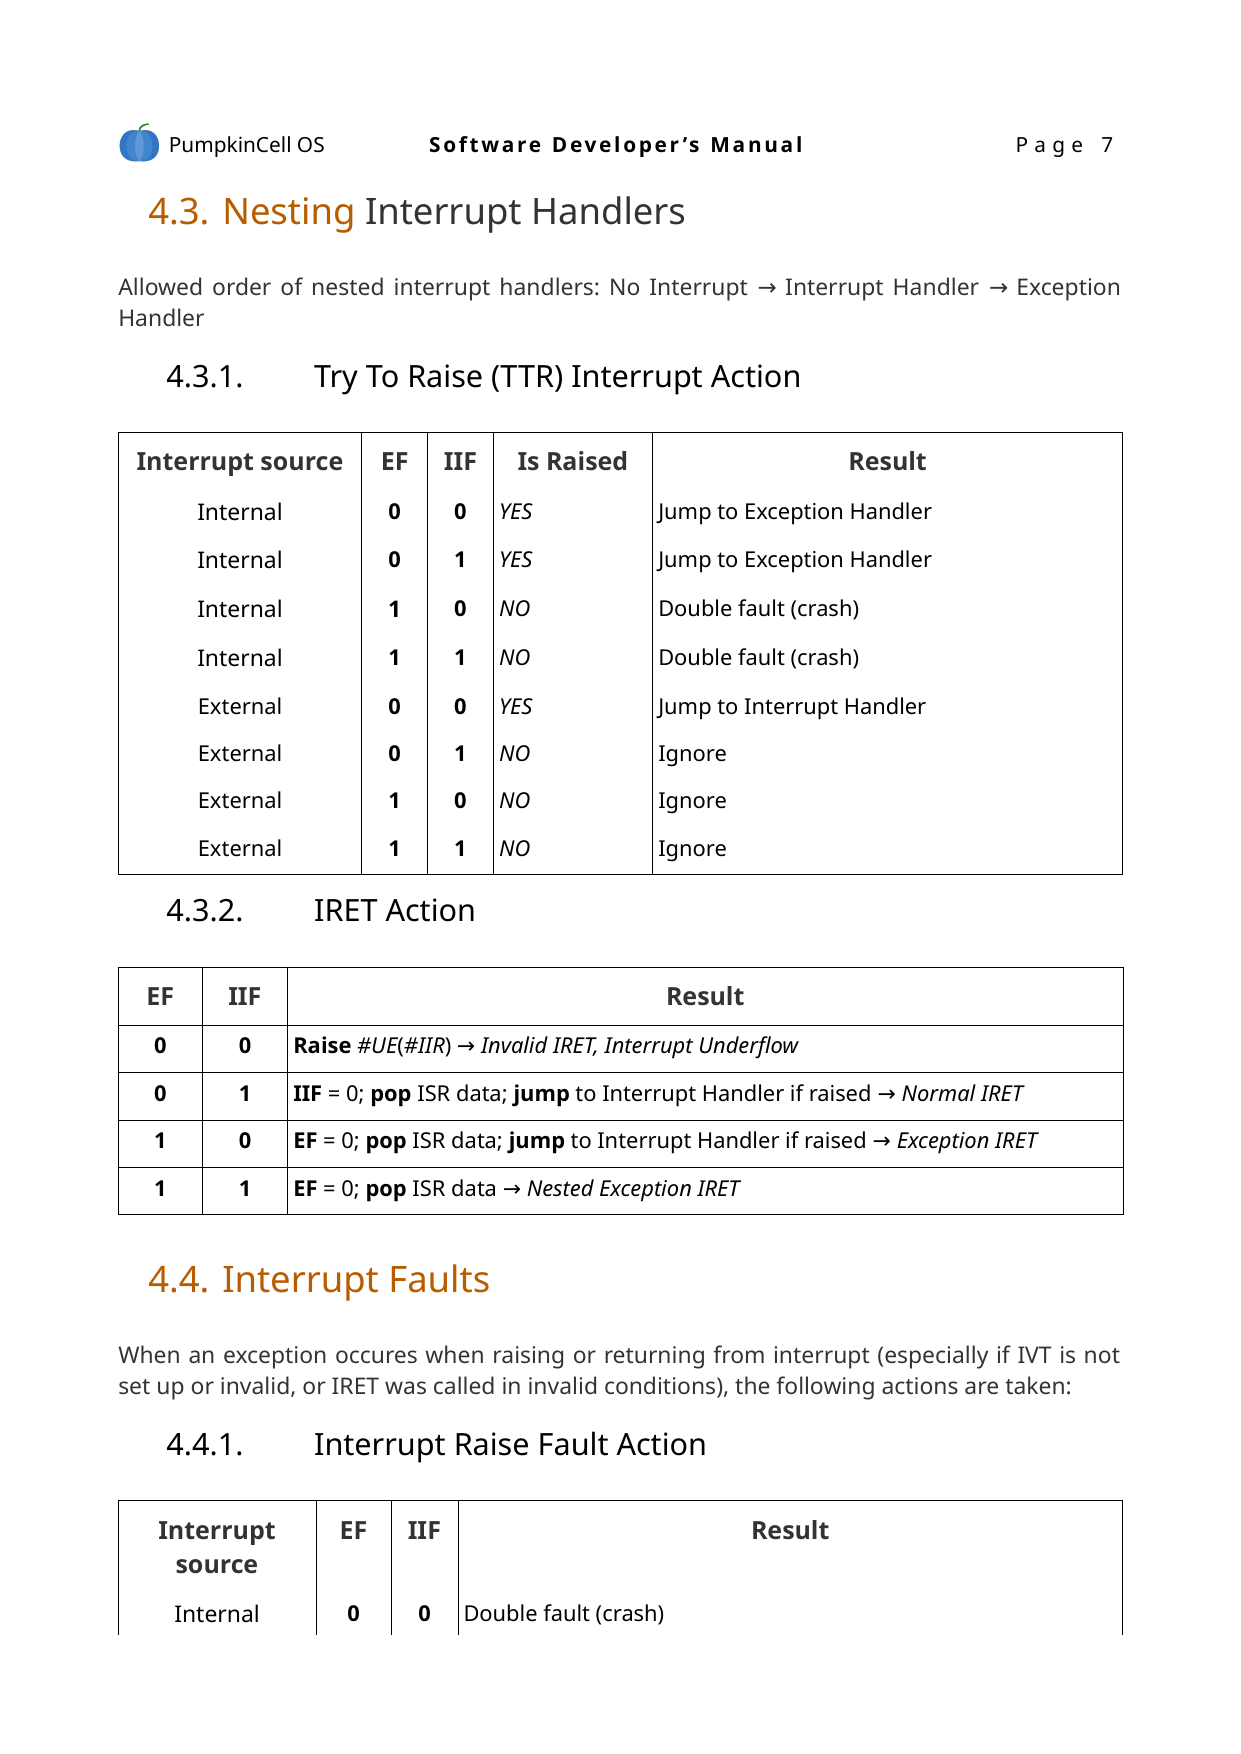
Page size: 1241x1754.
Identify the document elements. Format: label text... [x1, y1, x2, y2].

table_header Interrupt source [119, 433, 361, 490]
table_cell YES [494, 539, 652, 587]
table_header EF [119, 968, 202, 1025]
table_cell 0 [362, 490, 427, 539]
table_cell 0 [203, 1026, 287, 1072]
table_cell IIF = 0; pop ISR data; jump to Interrupt Handler if raised → Normal IRET [288, 1073, 1123, 1119]
table_cell Ignore [653, 780, 1122, 827]
table_cell External [119, 685, 361, 732]
table_header Result [288, 968, 1123, 1025]
table_cell 1 [428, 827, 493, 874]
table_header EF [317, 1501, 391, 1592]
table_cell Jump to Interrupt Handler [653, 685, 1122, 732]
table_cell 1 [119, 1168, 202, 1214]
table_header Result [653, 433, 1122, 490]
table_header Result [459, 1501, 1122, 1592]
table_cell Jump to Exception Handler [653, 539, 1122, 587]
table_cell External [119, 827, 361, 874]
subtitle Interrupt Faults [148, 1253, 1122, 1303]
subtitle Nesting Interrupt Handlers [148, 185, 1122, 235]
table_cell External [119, 780, 361, 827]
table_cell 0 [362, 732, 427, 779]
table_cell NO [494, 780, 652, 827]
table_cell Raise #UE(#IIR) → Invalid IRET, Interrupt Underflow [288, 1026, 1123, 1072]
table_cell 0 [392, 1592, 458, 1635]
table_header Interrupt source [119, 1501, 316, 1592]
table_cell Internal [119, 490, 361, 539]
table_cell 0 [428, 780, 493, 827]
table_cell Internal [119, 588, 361, 636]
table_cell 1 [203, 1073, 287, 1119]
table_cell YES [494, 685, 652, 732]
table_header Is Raised [494, 433, 652, 490]
table_cell Double fault (crash) [653, 588, 1122, 636]
table_cell 0 [317, 1592, 391, 1635]
table_cell Internal [119, 539, 361, 587]
table_cell 0 [428, 685, 493, 732]
table_cell 0 [119, 1073, 202, 1119]
table_cell 0 [428, 490, 493, 539]
table_cell EF = 0; pop ISR data; jump to Interrupt Handler if raised → Exception IRET [288, 1121, 1123, 1167]
table_cell 1 [428, 539, 493, 587]
table_cell NO [494, 636, 652, 685]
table_header IIF [392, 1501, 458, 1592]
table_cell 1 [362, 588, 427, 636]
table_cell Internal [119, 1592, 316, 1635]
table_cell 0 [119, 1026, 202, 1072]
table_cell NO [494, 588, 652, 636]
table_cell Jump to Exception Handler [653, 490, 1122, 539]
table_cell 0 [362, 539, 427, 587]
table_cell NO [494, 732, 652, 779]
picture [115, 118, 164, 167]
table_cell External [119, 732, 361, 779]
table_cell 0 [428, 588, 493, 636]
subtitle Try To Raise (TTR) Interrupt Action [166, 354, 1122, 396]
table_cell 1 [428, 732, 493, 779]
table_cell 0 [203, 1121, 287, 1167]
table_cell Ignore [653, 732, 1122, 779]
table_cell YES [494, 490, 652, 539]
subtitle Interrupt Raise Fault Action [166, 1423, 1122, 1464]
table_cell Internal [119, 636, 361, 685]
subtitle IRET Action [166, 889, 1122, 931]
table_cell 1 [119, 1121, 202, 1167]
table_header IIF [203, 968, 287, 1025]
table_cell 1 [203, 1168, 287, 1214]
table_cell 1 [428, 636, 493, 685]
table_cell 0 [362, 685, 427, 732]
table_cell 1 [362, 780, 427, 827]
table_cell 1 [362, 636, 427, 685]
table_cell EF = 0; pop ISR data → Nested Exception IRET [288, 1168, 1123, 1214]
text Allowed order of nested interrupt handlers: No Interrupt → Interrupt Handler → Exception Handler [118, 271, 1122, 333]
table_header EF [362, 433, 427, 490]
table_cell Double fault (crash) [459, 1592, 1122, 1635]
text When an exception occures when raising or returning from interrupt (especially if IVT is not set up or invalid, or IRET was called in invalid conditions), the following actions are taken: [118, 1339, 1122, 1402]
table_cell Ignore [653, 827, 1122, 874]
table_cell NO [494, 827, 652, 874]
table_cell Double fault (crash) [653, 636, 1122, 685]
table_header IIF [428, 433, 493, 490]
table_cell 1 [362, 827, 427, 874]
